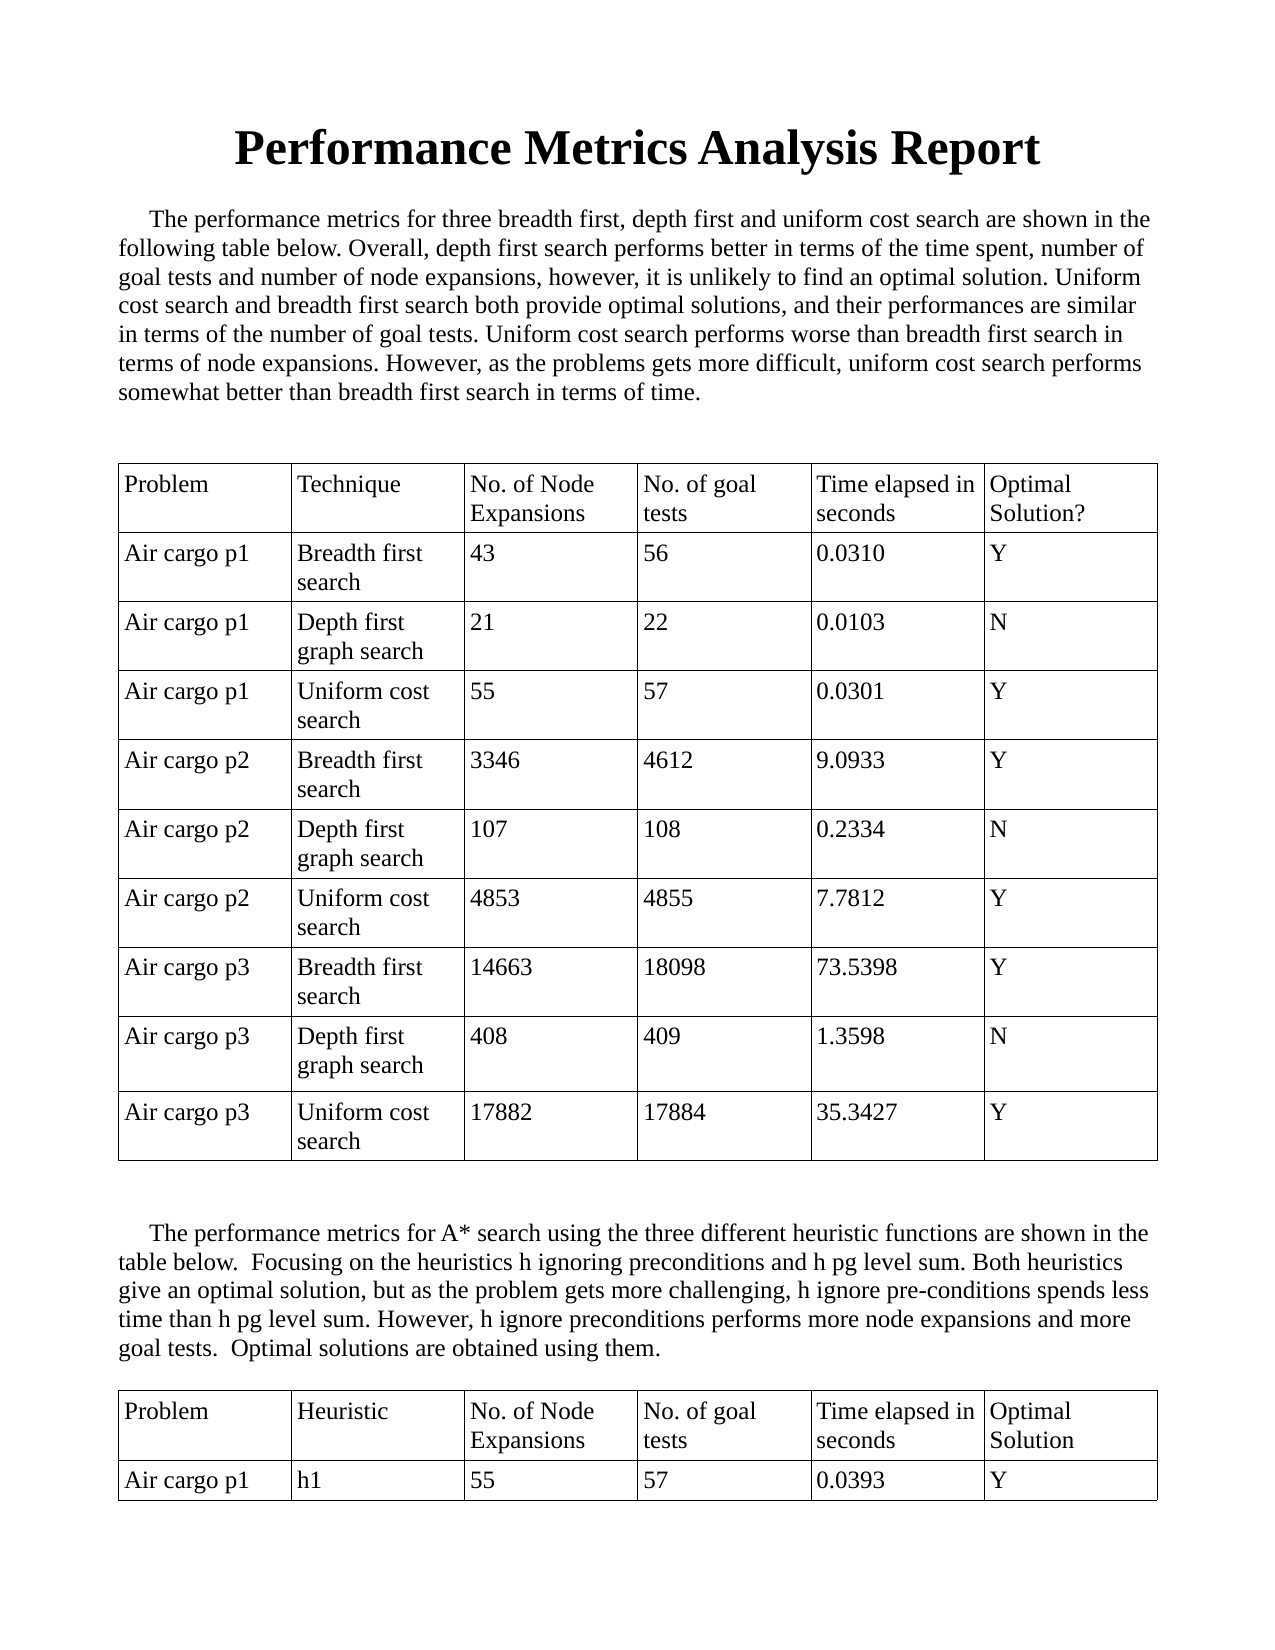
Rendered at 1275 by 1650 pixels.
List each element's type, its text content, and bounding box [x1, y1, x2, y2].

table_cell Uniform cost search [292, 879, 464, 947]
table_header No. of goal tests [638, 464, 811, 532]
table_cell Air cargo p3 [119, 1092, 291, 1160]
table_cell Air cargo p1 [119, 602, 291, 670]
table_cell 73.5398 [812, 948, 984, 1016]
table_cell 9.0933 [812, 740, 984, 808]
table_cell Air cargo p1 [119, 533, 291, 601]
table_cell 1.3598 [812, 1017, 984, 1091]
table_cell Air cargo p3 [119, 948, 291, 1016]
table_header Problem [119, 1391, 291, 1459]
table_cell 43 [465, 533, 637, 601]
table_cell 57 [638, 1461, 811, 1500]
table_cell Air cargo p2 [119, 740, 291, 808]
table_cell 0.0310 [812, 533, 984, 601]
table_cell 55 [465, 671, 637, 739]
table_cell Air cargo p2 [119, 810, 291, 877]
table_cell Breadth first search [292, 533, 464, 601]
table_header Optimal Solution [985, 1391, 1157, 1459]
table_header Time elapsed in seconds [812, 1391, 984, 1459]
table_header Technique [292, 464, 464, 532]
table_cell Uniform cost search [292, 1092, 464, 1160]
table_cell Y [985, 948, 1157, 1016]
table_cell 17882 [465, 1092, 637, 1160]
table_cell 408 [465, 1017, 637, 1091]
table_cell 4853 [465, 879, 637, 947]
table_cell 4612 [638, 740, 811, 808]
table_cell 0.0393 [812, 1461, 984, 1500]
table_header No. of goal tests [638, 1391, 811, 1459]
table_cell 22 [638, 602, 811, 670]
table_cell 35.3427 [812, 1092, 984, 1160]
table_cell 56 [638, 533, 811, 601]
table_cell 3346 [465, 740, 637, 808]
table_cell Air cargo p1 [119, 1461, 291, 1500]
table_cell Air cargo p2 [119, 879, 291, 947]
table_cell Depth first graph search [292, 1017, 464, 1091]
table_cell 14663 [465, 948, 637, 1016]
table_cell 55 [465, 1461, 637, 1500]
table_cell 107 [465, 810, 637, 877]
table_header Time elapsed in seconds [812, 464, 984, 532]
table_cell 409 [638, 1017, 811, 1091]
table_cell 18098 [638, 948, 811, 1016]
text The performance metrics for three breadth first, depth first and uniform cost search are shown in the following table below. Overall, depth first search performs better in terms of the time spent, number of goal tests and number of node expansions, however, it is unlikely to find an optimal solution. Uniform cost search and breadth first search both provide optimal solutions, and their performances are similar in terms of the number of goal tests. Uniform cost search performs worse than breadth first search in terms of node expansions. However, as the problems gets more difficult, uniform cost search performs somewhat better than breadth first search in terms of time. [118, 204, 1157, 406]
table_cell Y [985, 879, 1157, 947]
table_cell h1 [292, 1461, 464, 1500]
table_header No. of Node Expansions [465, 464, 637, 532]
table_header Problem [119, 464, 291, 532]
table_header No. of Node Expansions [465, 1391, 637, 1459]
table_header Heuristic [292, 1391, 464, 1459]
text The performance metrics for A* search using the three different heuristic functions are shown in the table below. Focusing on the heuristics h ignoring preconditions and h pg level sum. Both heuristics give an optimal solution, but as the problem gets more challenging, h ignore pre-conditions spends less time than h pg level sum. However, h ignore preconditions performs more node expansions and more goal tests. Optimal solutions are obtained using them. [118, 1218, 1157, 1362]
table_cell Y [985, 1461, 1157, 1500]
table_cell N [985, 602, 1157, 670]
table_cell Air cargo p1 [119, 671, 291, 739]
table_cell Y [985, 740, 1157, 808]
text Performance Metrics Analysis Report [118, 118, 1157, 176]
table_cell Breadth first search [292, 948, 464, 1016]
table_cell 0.0301 [812, 671, 984, 739]
table_cell Y [985, 533, 1157, 601]
table_cell Depth first graph search [292, 810, 464, 877]
table_cell Y [985, 1092, 1157, 1160]
table_cell Uniform cost search [292, 671, 464, 739]
table_cell 0.2334 [812, 810, 984, 877]
table_cell 0.0103 [812, 602, 984, 670]
table_header Optimal Solution? [985, 464, 1157, 532]
table_cell 21 [465, 602, 637, 670]
table_cell Y [985, 671, 1157, 739]
table_cell 17884 [638, 1092, 811, 1160]
table_cell 7.7812 [812, 879, 984, 947]
table_cell N [985, 810, 1157, 877]
table_cell Air cargo p3 [119, 1017, 291, 1091]
table_cell N [985, 1017, 1157, 1091]
table_cell 4855 [638, 879, 811, 947]
table_cell Depth first graph search [292, 602, 464, 670]
table_cell 108 [638, 810, 811, 877]
table_cell 57 [638, 671, 811, 739]
table_cell Breadth first search [292, 740, 464, 808]
